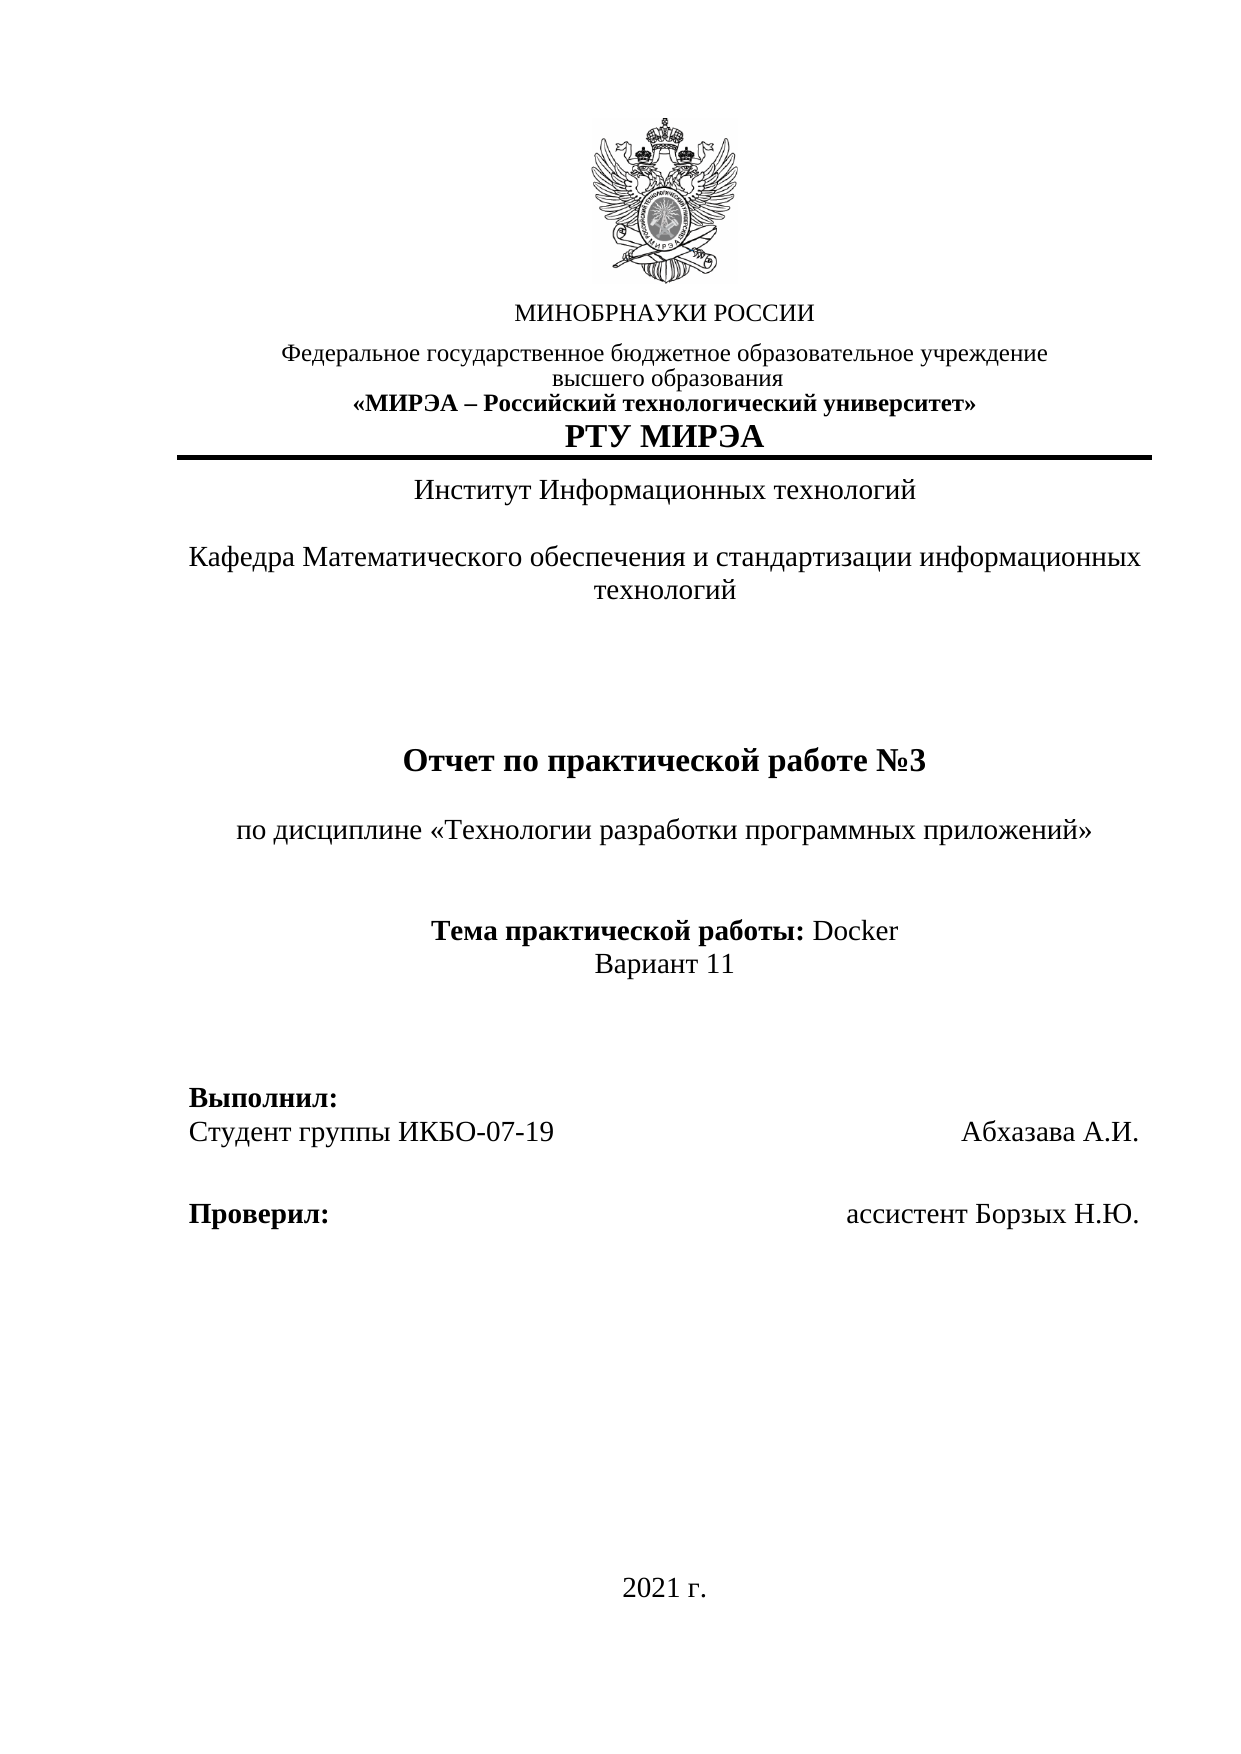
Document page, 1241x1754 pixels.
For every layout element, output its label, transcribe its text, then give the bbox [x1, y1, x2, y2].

picture [591, 118, 738, 284]
table_header [448, 118, 591, 284]
text Отчет по практической работе №3 [177, 740, 1152, 778]
table_cell МИНОБРНАУКИ РОССИИ [177, 284, 1152, 341]
table_header [778, 118, 1152, 284]
text Тема практической работы: Docker [177, 913, 1152, 946]
text по дисциплине «Технологии разработки программных приложений» [177, 812, 1152, 846]
table_cell Федеральное государственное бюджетное образовательное учреждение высшего образования «МИРЭА – Российский технологический университет» РТУ МИРЭА [177, 341, 1152, 455]
table_header [738, 118, 778, 284]
table_header Абхазава А.И. [664, 1080, 1151, 1196]
text Вариант 11 [177, 946, 1152, 980]
text Институт Информационных технологий [177, 472, 1152, 505]
table_header Выполнил: Студент группы ИКБО-07-19 [177, 1080, 664, 1196]
table_cell Проверил: [177, 1196, 664, 1269]
table_cell ассистент Борзых Н.Ю. [664, 1196, 1151, 1269]
table_header [177, 118, 448, 284]
text Кафедра Математического обеспечения и стандартизации информационных технологий [177, 539, 1152, 606]
text 2021 г. [177, 1571, 1152, 1604]
